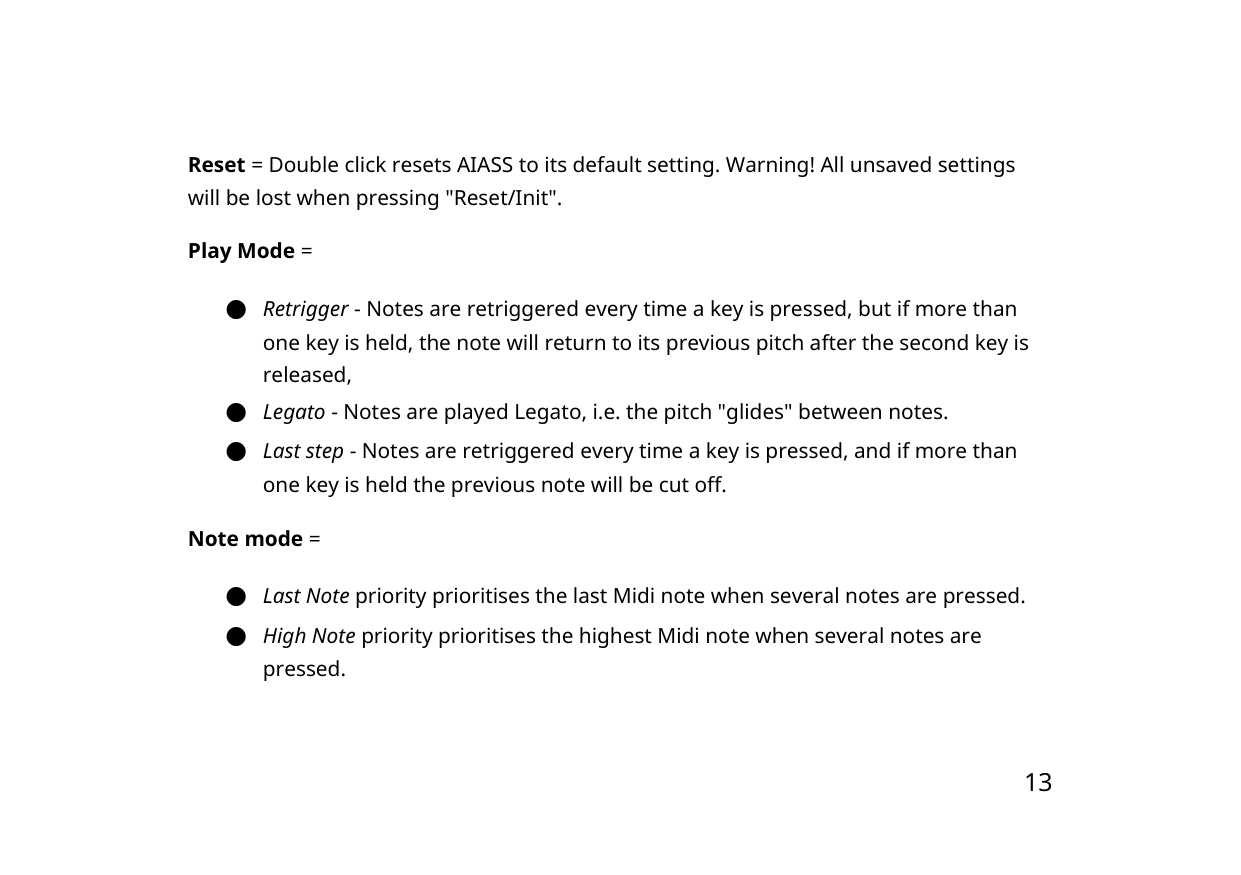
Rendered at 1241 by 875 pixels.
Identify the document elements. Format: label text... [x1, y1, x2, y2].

text Play Mode = [188, 236, 1052, 264]
text Note mode = [188, 524, 1052, 552]
list High Note priority prioritises the highest Midi note when several notes are pressed. [225, 616, 1052, 683]
list Last step - Notes are retriggered every time a key is pressed, and if more than one key is held the previous note will be cut off. [225, 432, 1052, 499]
text Reset = Double click resets AIASS to its default setting. Warning! All unsaved settings will be lost when pressing "Reset/Init". [188, 150, 1052, 211]
list Legato - Notes are played Legato, i.e. the pitch "glides" between notes. [225, 393, 1052, 427]
list Last Note priority prioritises the last Midi note when several notes are pressed. [225, 577, 1052, 611]
list Retrigger - Notes are retriggered every time a key is pressed, but if more than one key is held, the note will return to its previous pitch after the second key is released, [225, 289, 1052, 389]
